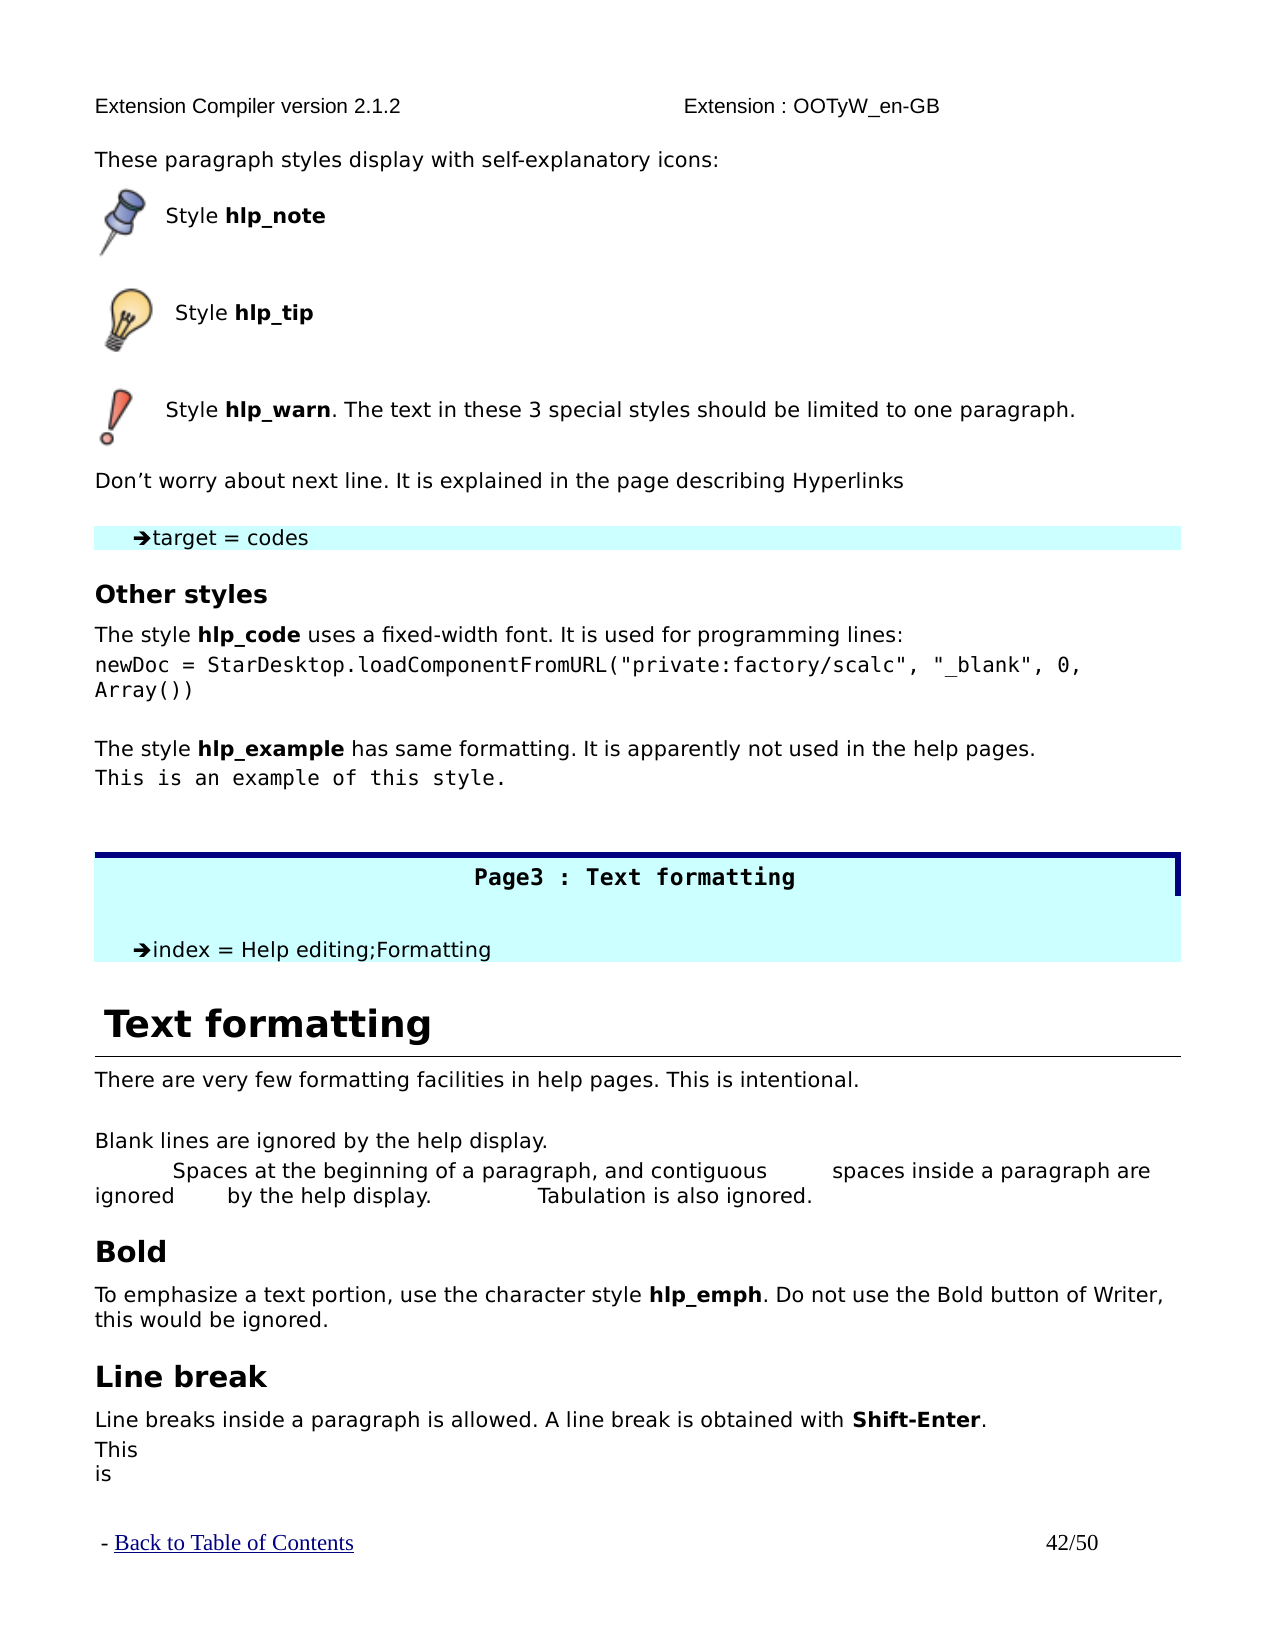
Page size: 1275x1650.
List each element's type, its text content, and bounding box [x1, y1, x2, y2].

picture [95, 284, 163, 357]
text Spaces at the beginning of a paragraph, and contiguous spaces inside a paragraph are ignored by the help display. Tabulation is also ignored. [94, 1159, 1181, 1208]
list Style hlp_note [151, 187, 1181, 259]
text Page3 : Text formatting [94, 853, 1175, 896]
text Line break [94, 1360, 1181, 1394]
picture [95, 382, 138, 453]
picture [95, 187, 151, 259]
text Bold [94, 1236, 1181, 1270]
text These paragraph styles display with self-explanatory icons: [94, 147, 1181, 172]
list index = Help editing;Formatting [94, 938, 1181, 962]
list Style hlp_warn. The text in these 3 special styles should be limited to one paragraph. [94, 381, 1181, 454]
text The style hlp_code uses a fixed-width font. It is used for programming lines: [94, 623, 1181, 648]
text newDoc = StarDesktop.loadComponentFromURL("private:factory/scalc", "_blank", 0, Array()) [94, 653, 1181, 702]
text Don’t worry about next line. It is explained in the page describing Hyperlinks [94, 469, 1181, 493]
text Text formatting [94, 993, 1181, 1056]
text Line breaks inside a paragraph is allowed. A line break is obtained with Shift-Enter. [94, 1407, 1181, 1432]
text There are very few formatting facilities in help pages. This is intentional. [94, 1068, 1181, 1093]
list Style hlp_tip [94, 283, 1181, 358]
text This is [94, 1438, 1181, 1487]
text Other styles [94, 581, 1181, 610]
text This is an example of this style. [94, 766, 1181, 791]
text The style hlp_example has same formatting. It is apparently not used in the help pages. [94, 737, 1181, 761]
list target = codes [94, 526, 1181, 550]
text To emphasize a text portion, use the character style hlp_emph. Do not use the Bold button of Writer, this would be ignored. [94, 1283, 1181, 1332]
text Blank lines are ignored by the help display. [94, 1129, 1181, 1153]
